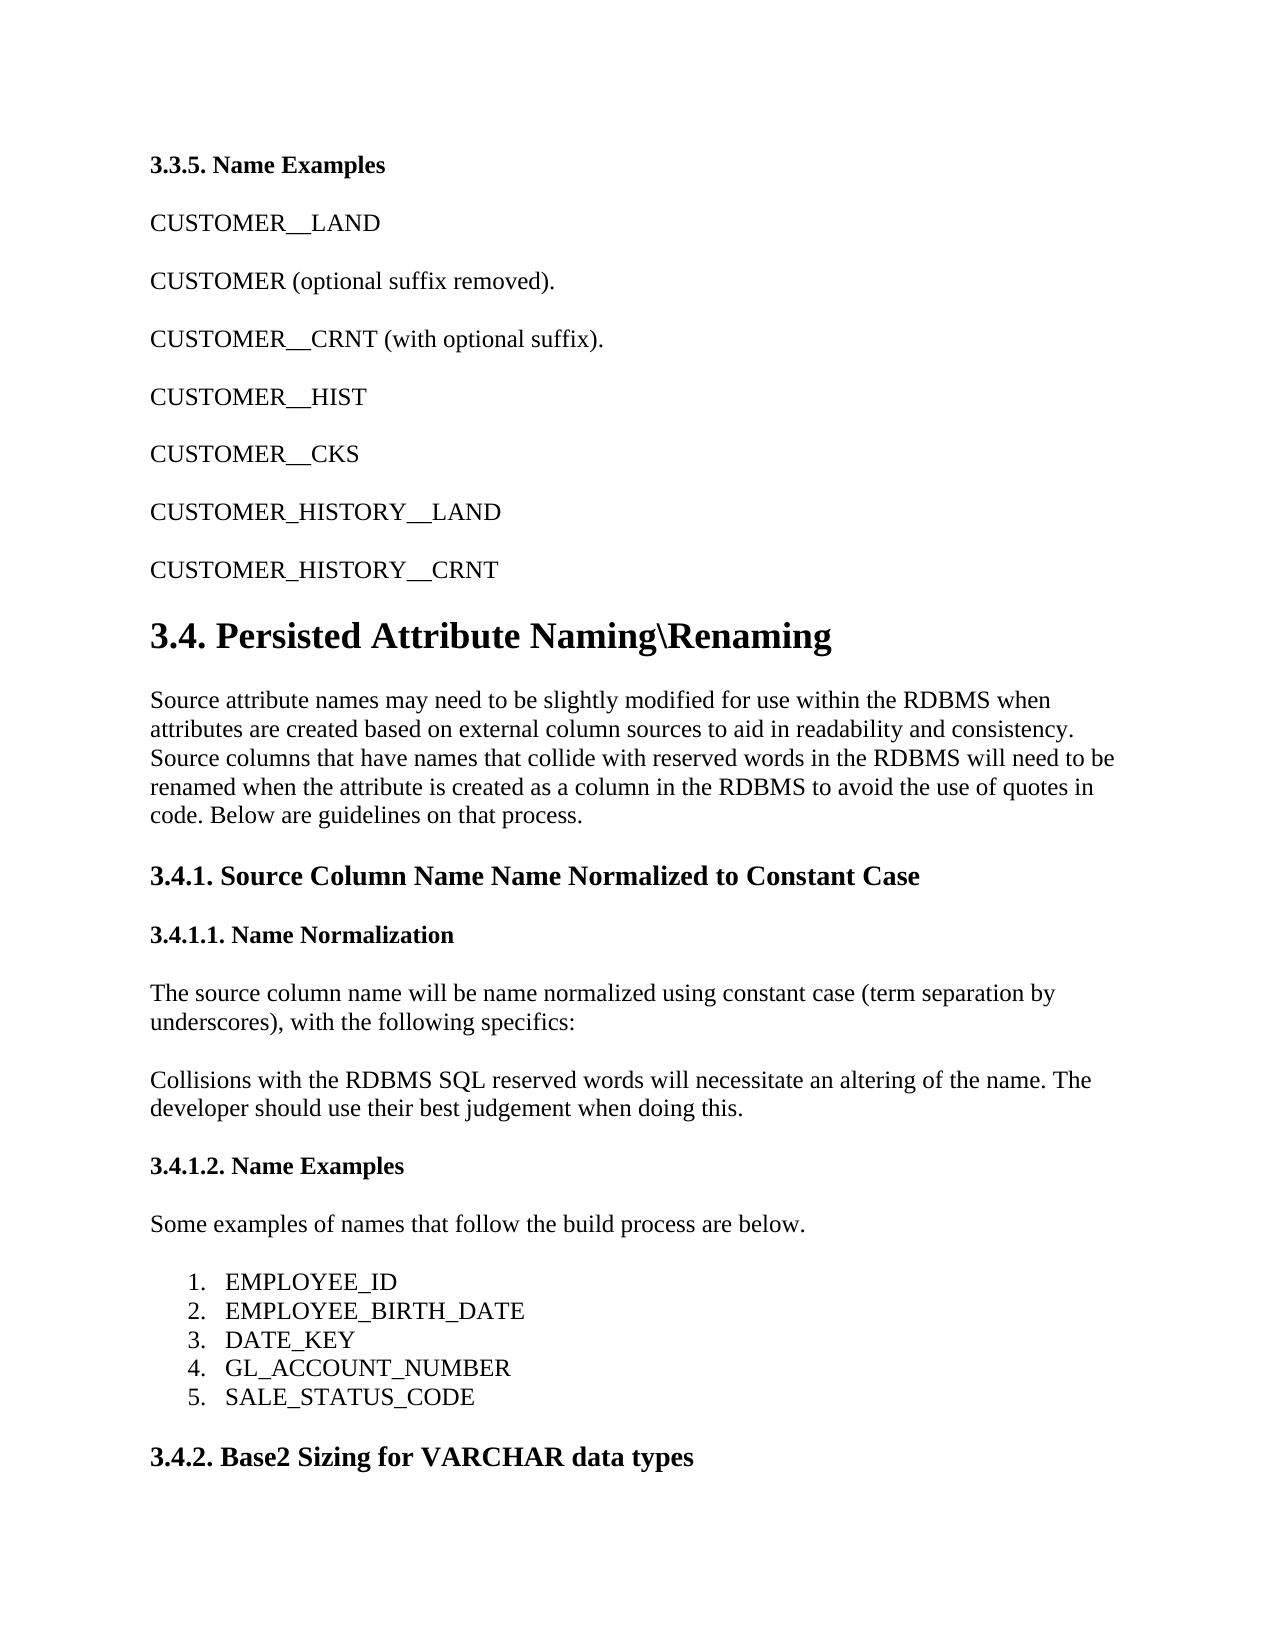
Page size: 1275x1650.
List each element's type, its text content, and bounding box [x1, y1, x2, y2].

subtitle 3.4.1.2. Name Examples [150, 1151, 1125, 1180]
list SALE_STATUS_CODE [187, 1382, 1125, 1411]
text Collisions with the RDBMS SQL reserved words will necessitate an altering of the name. The developer should use their best judgement when doing this. [150, 1065, 1125, 1122]
text CUSTOMER__LAND [150, 208, 1125, 237]
list EMPLOYEE_BIRTH_DATE [187, 1296, 1125, 1325]
text The source column name will be name normalized using constant case (term separation by underscores), with the following specifics: [150, 978, 1125, 1036]
text CUSTOMER (optional suffix removed). [150, 266, 1125, 294]
list GL_ACCOUNT_NUMBER [187, 1353, 1125, 1382]
subtitle 3.4. Persisted Attribute Naming\Renaming [150, 613, 1125, 656]
list EMPLOYEE_ID [187, 1267, 1125, 1296]
text CUSTOMER_HISTORY__LAND [150, 497, 1125, 526]
subtitle 3.3.5. Name Examples [150, 150, 1125, 179]
text Source attribute names may need to be slightly modified for use within the RDBMS when attributes are created based on external column sources to aid in readability and consistency. Source columns that have names that collide with reserved words in the RDBMS will need to be renamed when the attribute is created as a column in the RDBMS to avoid the use of quotes in code. Below are guidelines on that process. [150, 686, 1125, 829]
text CUSTOMER__CRNT (with optional suffix). [150, 324, 1125, 352]
subtitle 3.4.2. Base2 Sizing for VARCHAR data types [150, 1440, 1125, 1472]
text CUSTOMER__HIST [150, 382, 1125, 410]
subtitle 3.4.1.1. Name Normalization [150, 920, 1125, 949]
text CUSTOMER__CKS [150, 439, 1125, 468]
text Some examples of names that follow the build process are below. [150, 1209, 1125, 1238]
subtitle 3.4.1. Source Column Name Name Normalized to Constant Case [150, 858, 1125, 891]
list DATE_KEY [187, 1325, 1125, 1353]
text CUSTOMER_HISTORY__CRNT [150, 555, 1125, 584]
